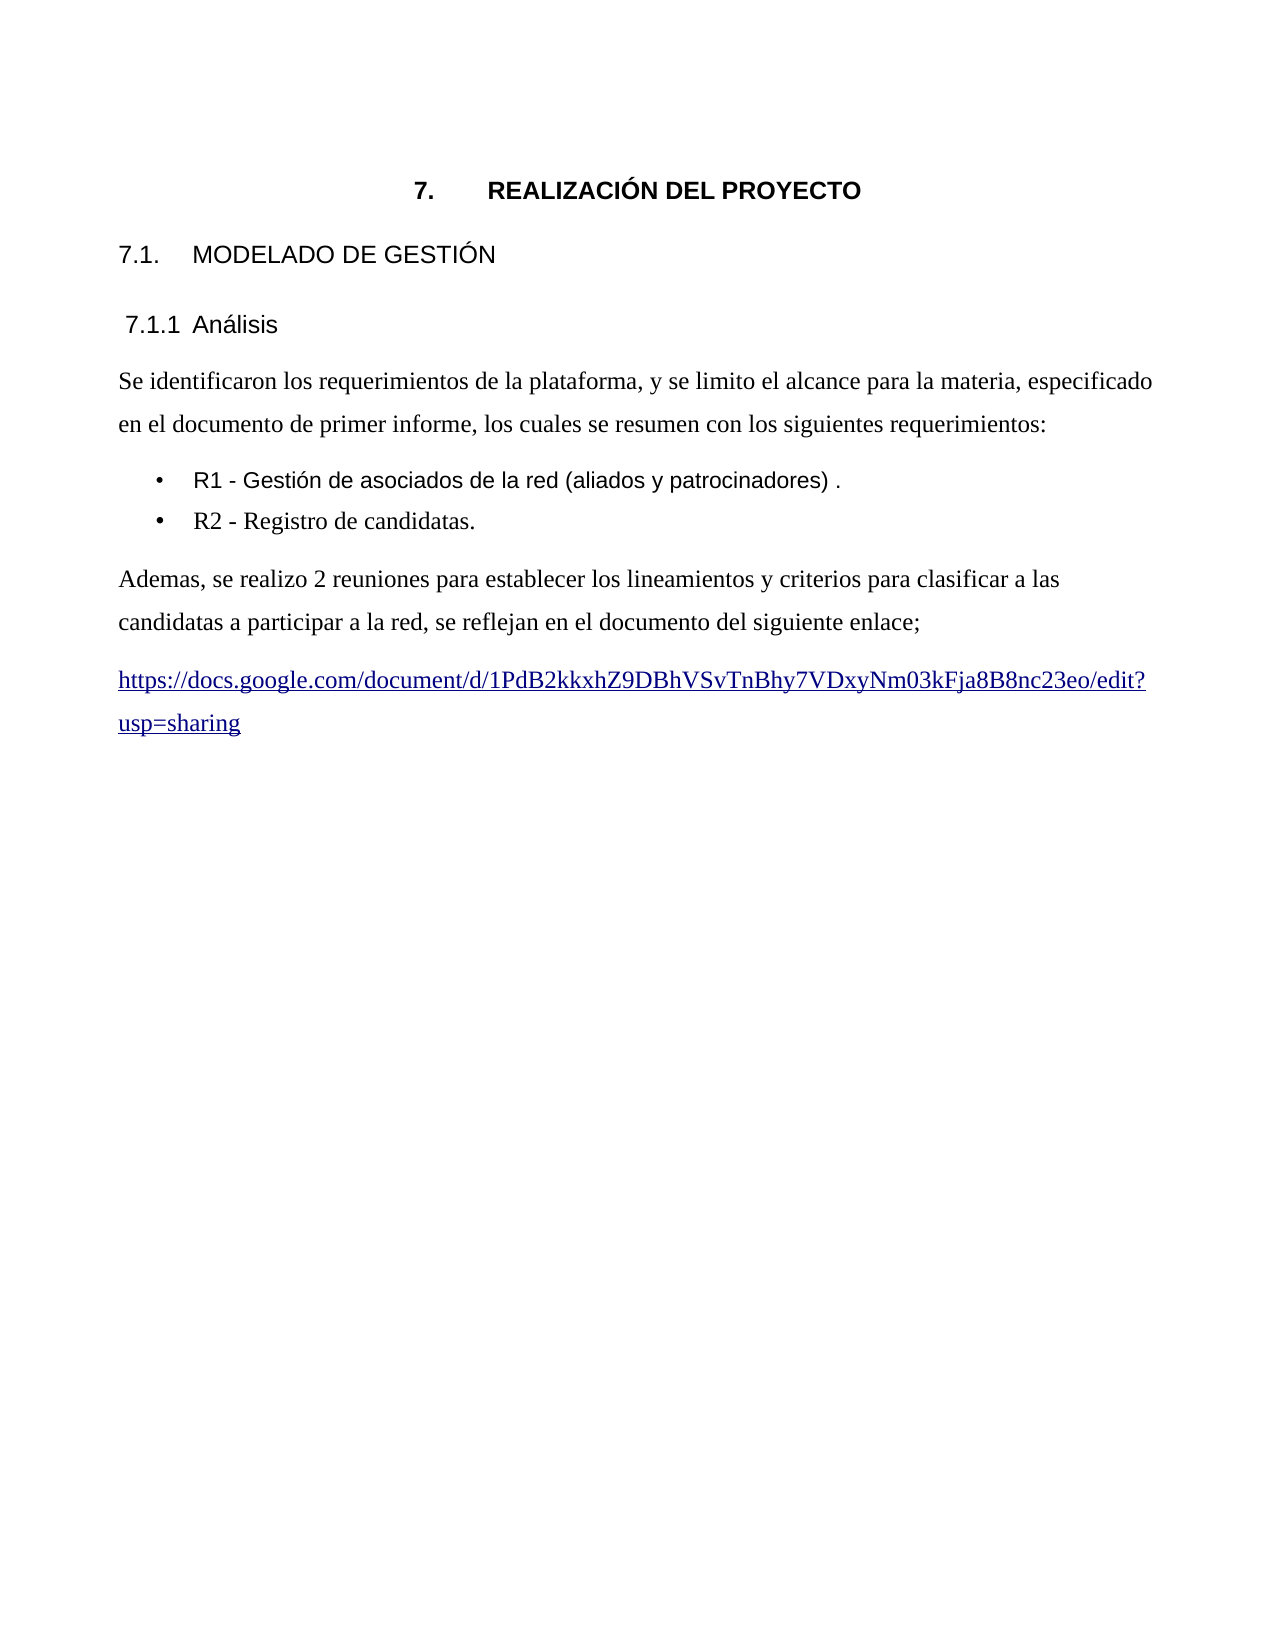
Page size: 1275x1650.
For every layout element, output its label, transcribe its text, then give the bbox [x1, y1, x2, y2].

subtitle REALIZACIÓN DEL PROYECTO [118, 176, 1157, 205]
text Ademas, se realizo 2 reuniones para establecer los lineamientos y criterios para clasificar a las candidatas a participar a la red, se reflejan en el documento del siguiente enlace; [118, 564, 1157, 636]
subtitle MODELADO DE GESTIÓN [118, 240, 1157, 269]
subtitle Análisis [118, 311, 1157, 339]
text https://docs.google.com/document/d/1PdB2kkxhZ9DBhVSvTnBhy7VDxyNm03kFja8B8nc23eo/edit?usp=sharing [118, 665, 1157, 737]
text Se identificaron los requerimientos de la plataforma, y se limito el alcance para la materia, especificado en el documento de primer informe, los cuales se resumen con los siguientes requerimientos: [118, 366, 1157, 438]
list R2 - Registro de candidatas. [156, 506, 1157, 535]
list R1 - Gestión de asociados de la red (aliados y patrocinadores) . [156, 467, 1157, 493]
